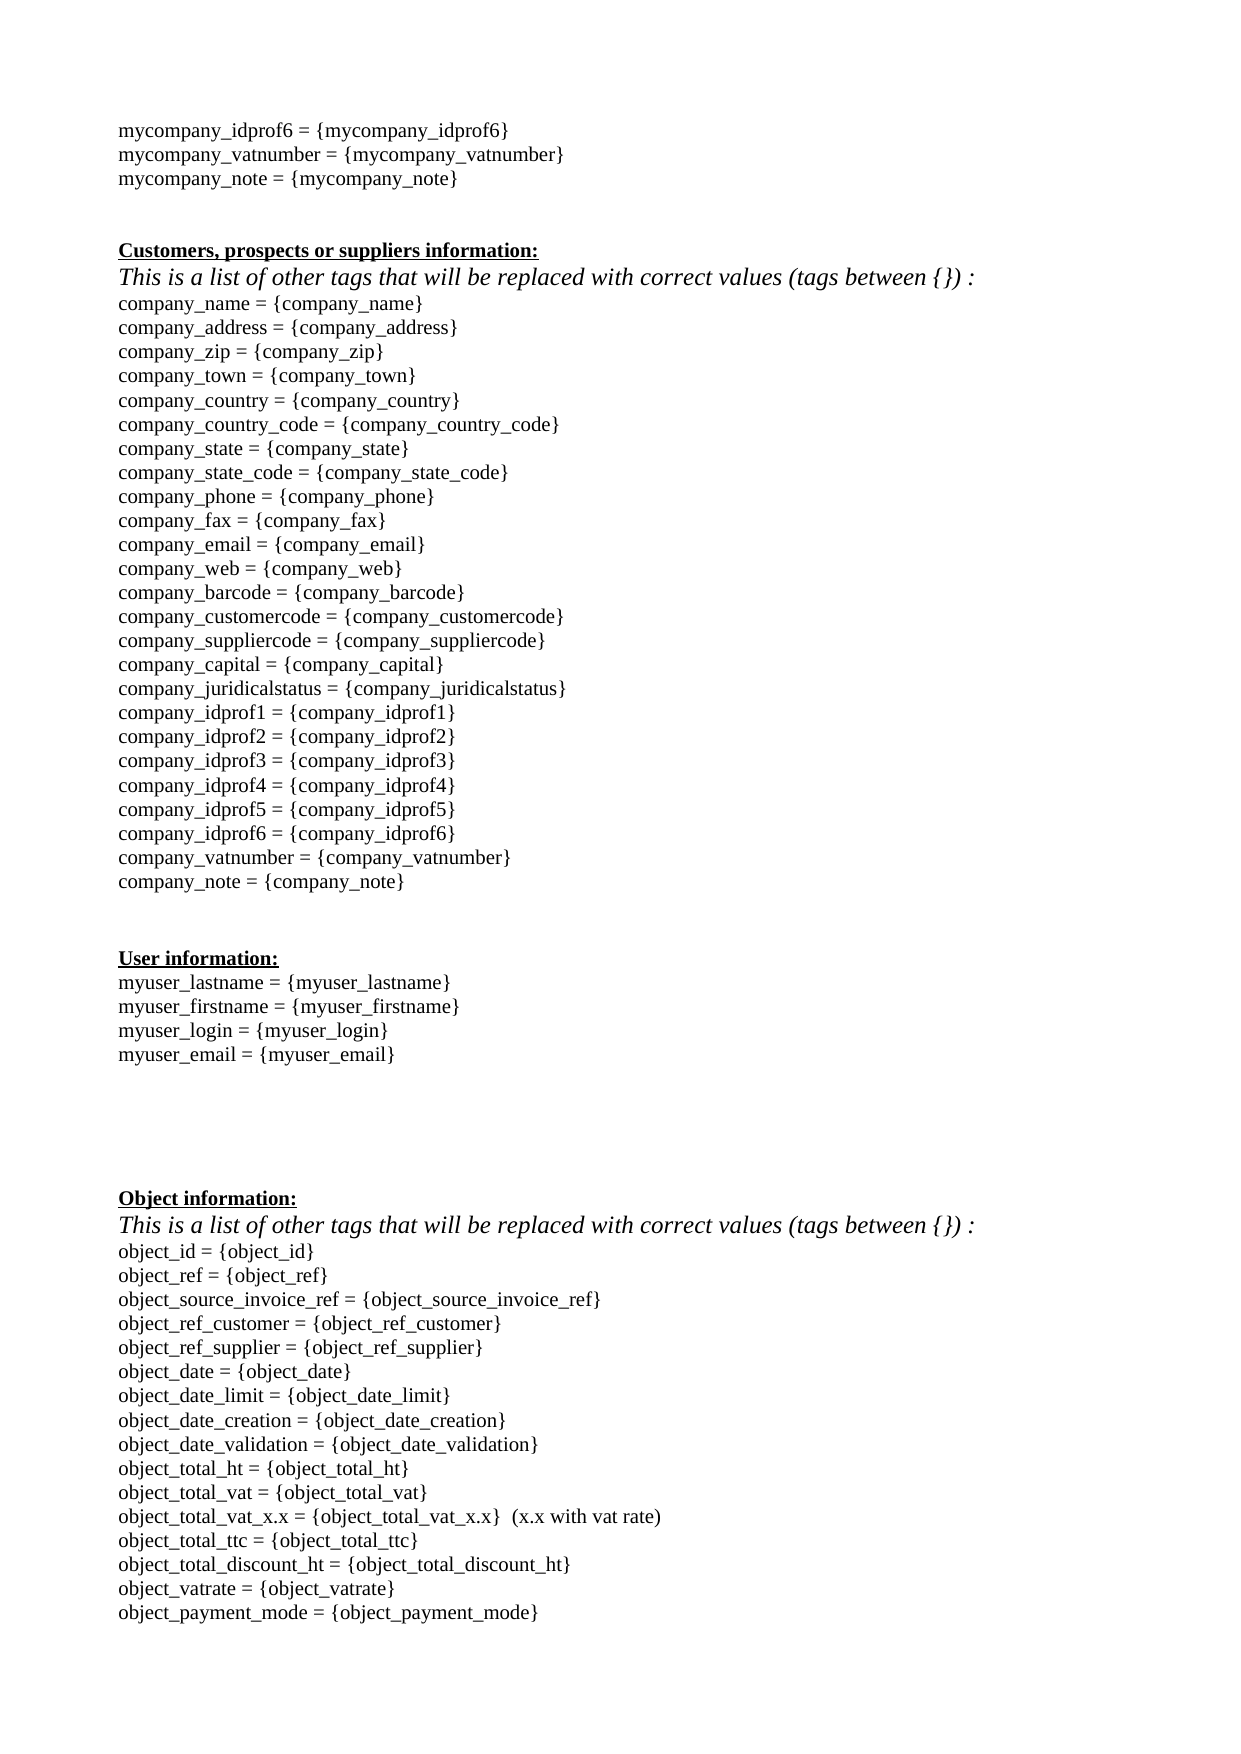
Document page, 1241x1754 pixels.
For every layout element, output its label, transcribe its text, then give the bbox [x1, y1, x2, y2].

text company_idprof6 = {company_idprof6} [118, 821, 1122, 845]
text company_zip = {company_zip} [118, 339, 1122, 363]
text Object information: [118, 1186, 1122, 1210]
text This is a list of other tags that will be replaced with correct values (tags between {}) : [118, 262, 1122, 291]
text company_vatnumber = {company_vatnumber} [118, 845, 1122, 869]
text object_total_ttc = {object_total_ttc} [118, 1528, 1122, 1552]
text company_name = {company_name} [118, 291, 1122, 315]
text company_country = {company_country} [118, 387, 1122, 412]
text company_town = {company_town} [118, 363, 1122, 387]
text company_juridicalstatus = {company_juridicalstatus} [118, 676, 1122, 700]
text object_date_validation = {object_date_validation} [118, 1432, 1122, 1456]
text object_date_creation = {object_date_creation} [118, 1407, 1122, 1432]
text object_total_vat = {object_total_vat} [118, 1480, 1122, 1504]
text company_idprof5 = {company_idprof5} [118, 797, 1122, 821]
text object_ref_customer = {object_ref_customer} [118, 1311, 1122, 1335]
text myuser_lastname = {myuser_lastname} [118, 970, 1122, 994]
text object_date_limit = {object_date_limit} [118, 1383, 1122, 1407]
text company_state_code = {company_state_code} [118, 460, 1122, 484]
text Customers, prospects or suppliers information: [118, 238, 1122, 262]
text object_total_ht = {object_total_ht} [118, 1456, 1122, 1480]
text object_payment_mode = {object_payment_mode} [118, 1600, 1122, 1624]
text company_idprof1 = {company_idprof1} [118, 700, 1122, 724]
text company_phone = {company_phone} [118, 484, 1122, 508]
text object_date = {object_date} [118, 1359, 1122, 1383]
text company_email = {company_email} [118, 532, 1122, 556]
text company_country_code = {company_country_code} [118, 412, 1122, 436]
text company_web = {company_web} [118, 556, 1122, 580]
text object_id = {object_id} [118, 1239, 1122, 1263]
text object_source_invoice_ref = {object_source_invoice_ref} [118, 1287, 1122, 1311]
text company_idprof4 = {company_idprof4} [118, 772, 1122, 797]
text User information: [118, 946, 1122, 970]
text mycompany_idprof6 = {mycompany_idprof6} [118, 118, 1122, 142]
text This is a list of other tags that will be replaced with correct values (tags between {}) : [118, 1210, 1122, 1239]
text mycompany_note = {mycompany_note} [118, 166, 1122, 190]
text object_ref_supplier = {object_ref_supplier} [118, 1335, 1122, 1359]
text company_customercode = {company_customercode} [118, 604, 1122, 628]
text object_total_vat_x.x = {object_total_vat_x.x} (x.x with vat rate) [118, 1504, 1122, 1528]
text company_idprof3 = {company_idprof3} [118, 748, 1122, 772]
text object_total_discount_ht = {object_total_discount_ht} [118, 1552, 1122, 1576]
text myuser_firstname = {myuser_firstname} [118, 994, 1122, 1018]
text company_capital = {company_capital} [118, 652, 1122, 676]
text company_fax = {company_fax} [118, 508, 1122, 532]
text company_idprof2 = {company_idprof2} [118, 724, 1122, 748]
text company_address = {company_address} [118, 315, 1122, 339]
text object_ref = {object_ref} [118, 1263, 1122, 1287]
text company_state = {company_state} [118, 436, 1122, 460]
text company_note = {company_note} [118, 869, 1122, 893]
text company_barcode = {company_barcode} [118, 580, 1122, 604]
text mycompany_vatnumber = {mycompany_vatnumber} [118, 142, 1122, 166]
text myuser_email = {myuser_email} [118, 1042, 1122, 1066]
text object_vatrate = {object_vatrate} [118, 1576, 1122, 1600]
text company_suppliercode = {company_suppliercode} [118, 628, 1122, 652]
text myuser_login = {myuser_login} [118, 1018, 1122, 1042]
